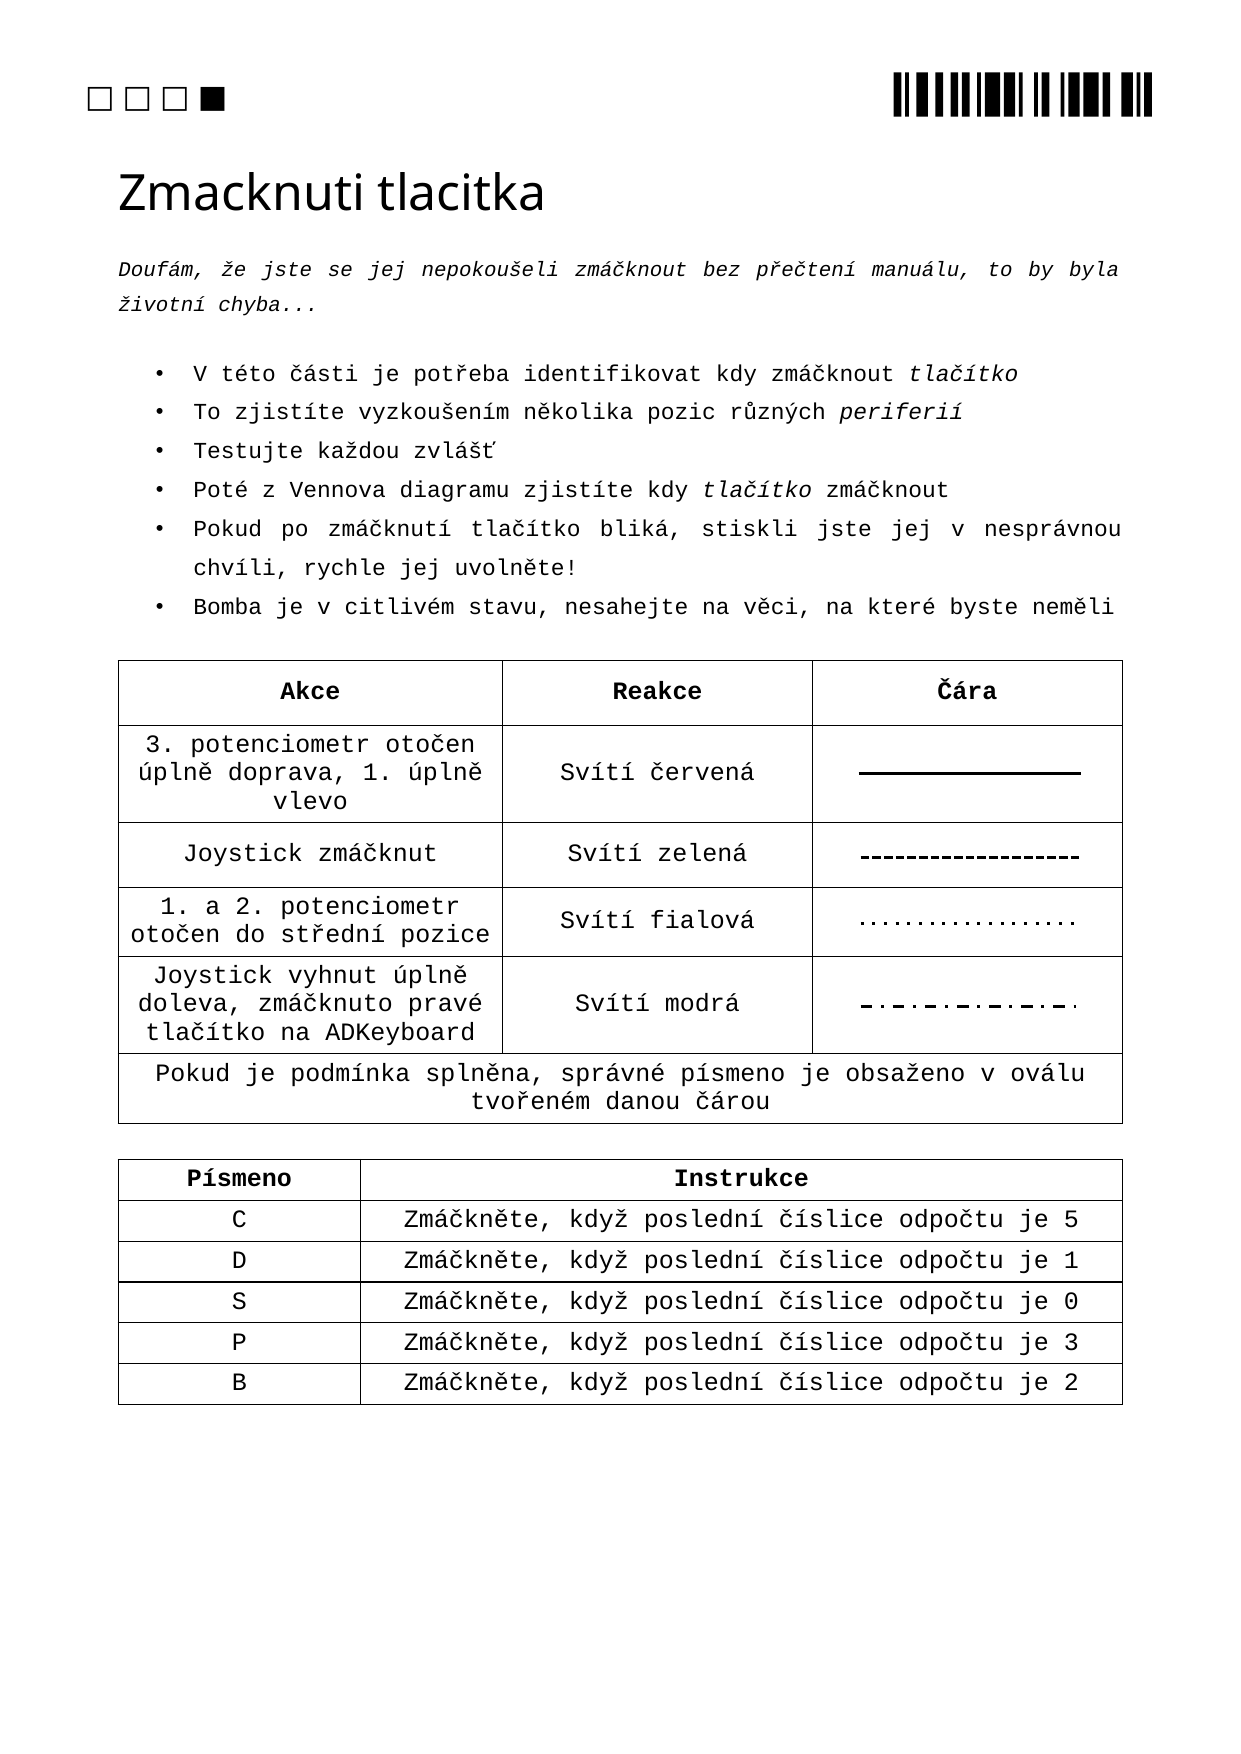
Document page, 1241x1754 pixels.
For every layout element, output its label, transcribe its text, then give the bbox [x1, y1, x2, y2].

table_header Reakce [503, 661, 812, 725]
list V této části je potřeba identifikovat kdy zmáčknout tlačítko [156, 362, 1122, 388]
table_cell [813, 823, 1122, 887]
list Pokud po zmáčknutí tlačítko bliká, stiskli jste jej v nesprávnou chvíli, rychle jej uvolněte! [156, 517, 1122, 582]
table_cell 3. potenciometr otočen úplně doprava, 1. úplně vlevo [119, 726, 502, 822]
list To zjistíte vyzkoušením několika pozic různých periferií [156, 401, 1122, 427]
table_cell Zmáčkněte, když poslední číslice odpočtu je 0 [361, 1283, 1122, 1322]
table_cell C [119, 1201, 360, 1241]
table_cell Joystick zmáčknut [119, 823, 502, 887]
table_cell [813, 888, 1122, 956]
list Bomba je v citlivém stavu, nesahejte na věci, na které byste neměli [156, 595, 1122, 621]
table_cell S [119, 1283, 360, 1322]
table_header Akce [119, 661, 502, 725]
table_cell B [119, 1364, 360, 1404]
list Poté z Vennova diagramu zjistíte kdy tlačítko zmáčknout [156, 478, 1122, 504]
table_header Písmeno [119, 1160, 360, 1200]
table_cell Svítí fialová [503, 888, 812, 956]
table_cell Zmáčkněte, když poslední číslice odpočtu je 1 [361, 1242, 1122, 1281]
list Testujte každou zvlášť [156, 439, 1122, 466]
table_cell 1. a 2. potenciometr otočen do střední pozice [119, 888, 502, 956]
table_cell Pokud je podmínka splněna, správné písmeno je obsaženo v oválu tvořeném danou čárou [119, 1054, 1122, 1122]
text Doufám, že jste se jej nepokoušeli zmáčknout bez přečtení manuálu, to by byla životní chyba... [118, 259, 1122, 318]
table_cell [813, 726, 1122, 822]
table_cell Zmáčkněte, když poslední číslice odpočtu je 2 [361, 1364, 1122, 1404]
table_header Instrukce [361, 1160, 1122, 1200]
table_cell [813, 957, 1122, 1053]
table_header Čára [813, 661, 1122, 725]
table_cell Zmáčkněte, když poslední číslice odpočtu je 3 [361, 1323, 1122, 1363]
table_cell P [119, 1323, 360, 1363]
table_cell Svítí modrá [503, 957, 812, 1053]
table_cell Joystick vyhnut úplně doleva, zmáčknuto pravé tlačítko na ADKeyboard [119, 957, 502, 1053]
table_cell Svítí zelená [503, 823, 812, 887]
table_cell Svítí červená [503, 726, 812, 822]
table_cell Zmáčkněte, když poslední číslice odpočtu je 5 [361, 1201, 1122, 1241]
subtitle Zmacknuti tlacitka [118, 157, 1122, 225]
table_cell D [119, 1242, 360, 1281]
